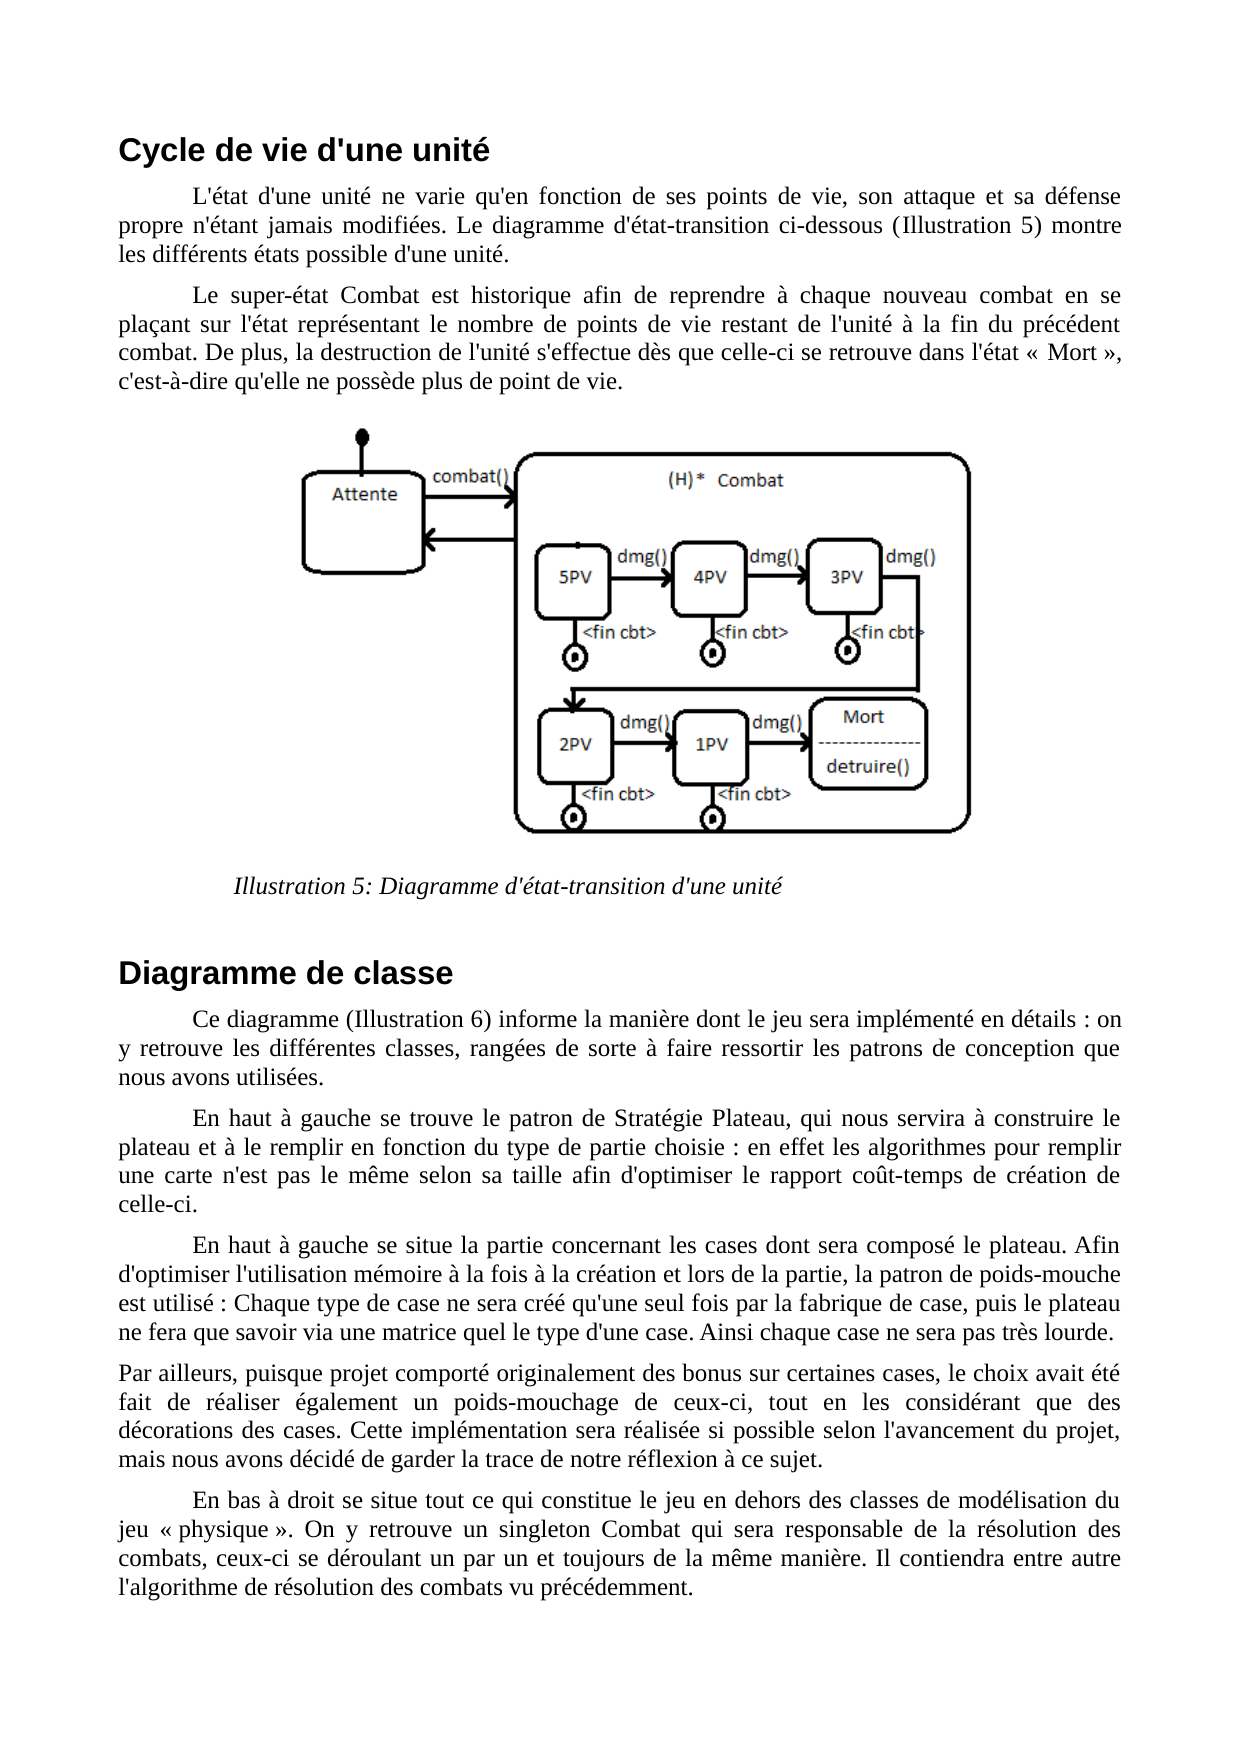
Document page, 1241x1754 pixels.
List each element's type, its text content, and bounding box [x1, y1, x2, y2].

subtitle En haut à gauche se trouve le patron de Stratégie Plateau, qui nous servira à construire le plateau et à le remplir en fonction du type de partie choisie : en effet les algorithmes pour remplir une carte n'est pas le même selon sa taille afin d'optimiser le rapport coût-temps de création de celle-ci. [118, 1103, 1122, 1218]
subtitle Cycle de vie d'une unité [118, 131, 1122, 169]
subtitle En haut à gauche se situe la partie concernant les cases dont sera composé le plateau. Afin d'optimiser l'utilisation mémoire à la fois à la création et lors de la partie, la patron de poids-mouche est utilisé : Chaque type de case ne sera créé qu'une seul fois par la fabrique de case, puis le plateau ne fera que savoir via une matrice quel le type d'une case. Ainsi chaque case ne sera pas très lourde. [118, 1230, 1122, 1345]
text L'état d'une unité ne varie qu'en fonction de ses points de vie, son attaque et sa défense propre n'étant jamais modifiées. Le diagramme d'état-transition ci-dessous (Illustration 5) montre les différents états possible d'une unité. [118, 181, 1122, 267]
subtitle Ce diagramme (Illustration 6) informe la manière dont le jeu sera implémenté en détails : on y retrouve les différentes classes, rangées de sorte à faire ressortir les patrons de conception que nous avons utilisées. [118, 1004, 1122, 1090]
text Le super-état Combat est historique afin de reprendre à chaque nouveau combat en se plaçant sur l'état représentant le nombre de points de vie restant de l'unité à la fin du précédent combat. De plus, la destruction de l'unité s'effectue dès que celle-ci se retrouve dans l'état « Mort », c'est-à-dire qu'elle ne possède plus de point de vie. [118, 280, 1122, 395]
text Illustration 5: Diagramme d'état-transition d'une unité [233, 871, 1007, 900]
subtitle Par ailleurs, puisque projet comporté originalement des bonus sur certaines cases, le choix avait été fait de réaliser également un poids-mouchage de ceux-ci, tout en les considérant que des décorations des cases. Cette implémentation sera réalisée si possible selon l'avancement du projet, mais nous avons décidé de garder la trace de notre réflexion à ce sujet. [118, 1358, 1122, 1473]
picture [233, 420, 1007, 871]
subtitle En bas à droit se situe tout ce qui constitue le jeu en dehors des classes de modélisation du jeu « physique ». On y retrouve un singleton Combat qui sera responsable de la résolution des combats, ceux-ci se déroulant un par un et toujours de la même manière. Il contiendra entre autre l'algorithme de résolution des combats vu précédemment. [118, 1485, 1122, 1600]
subtitle Diagramme de classe [118, 954, 1122, 992]
